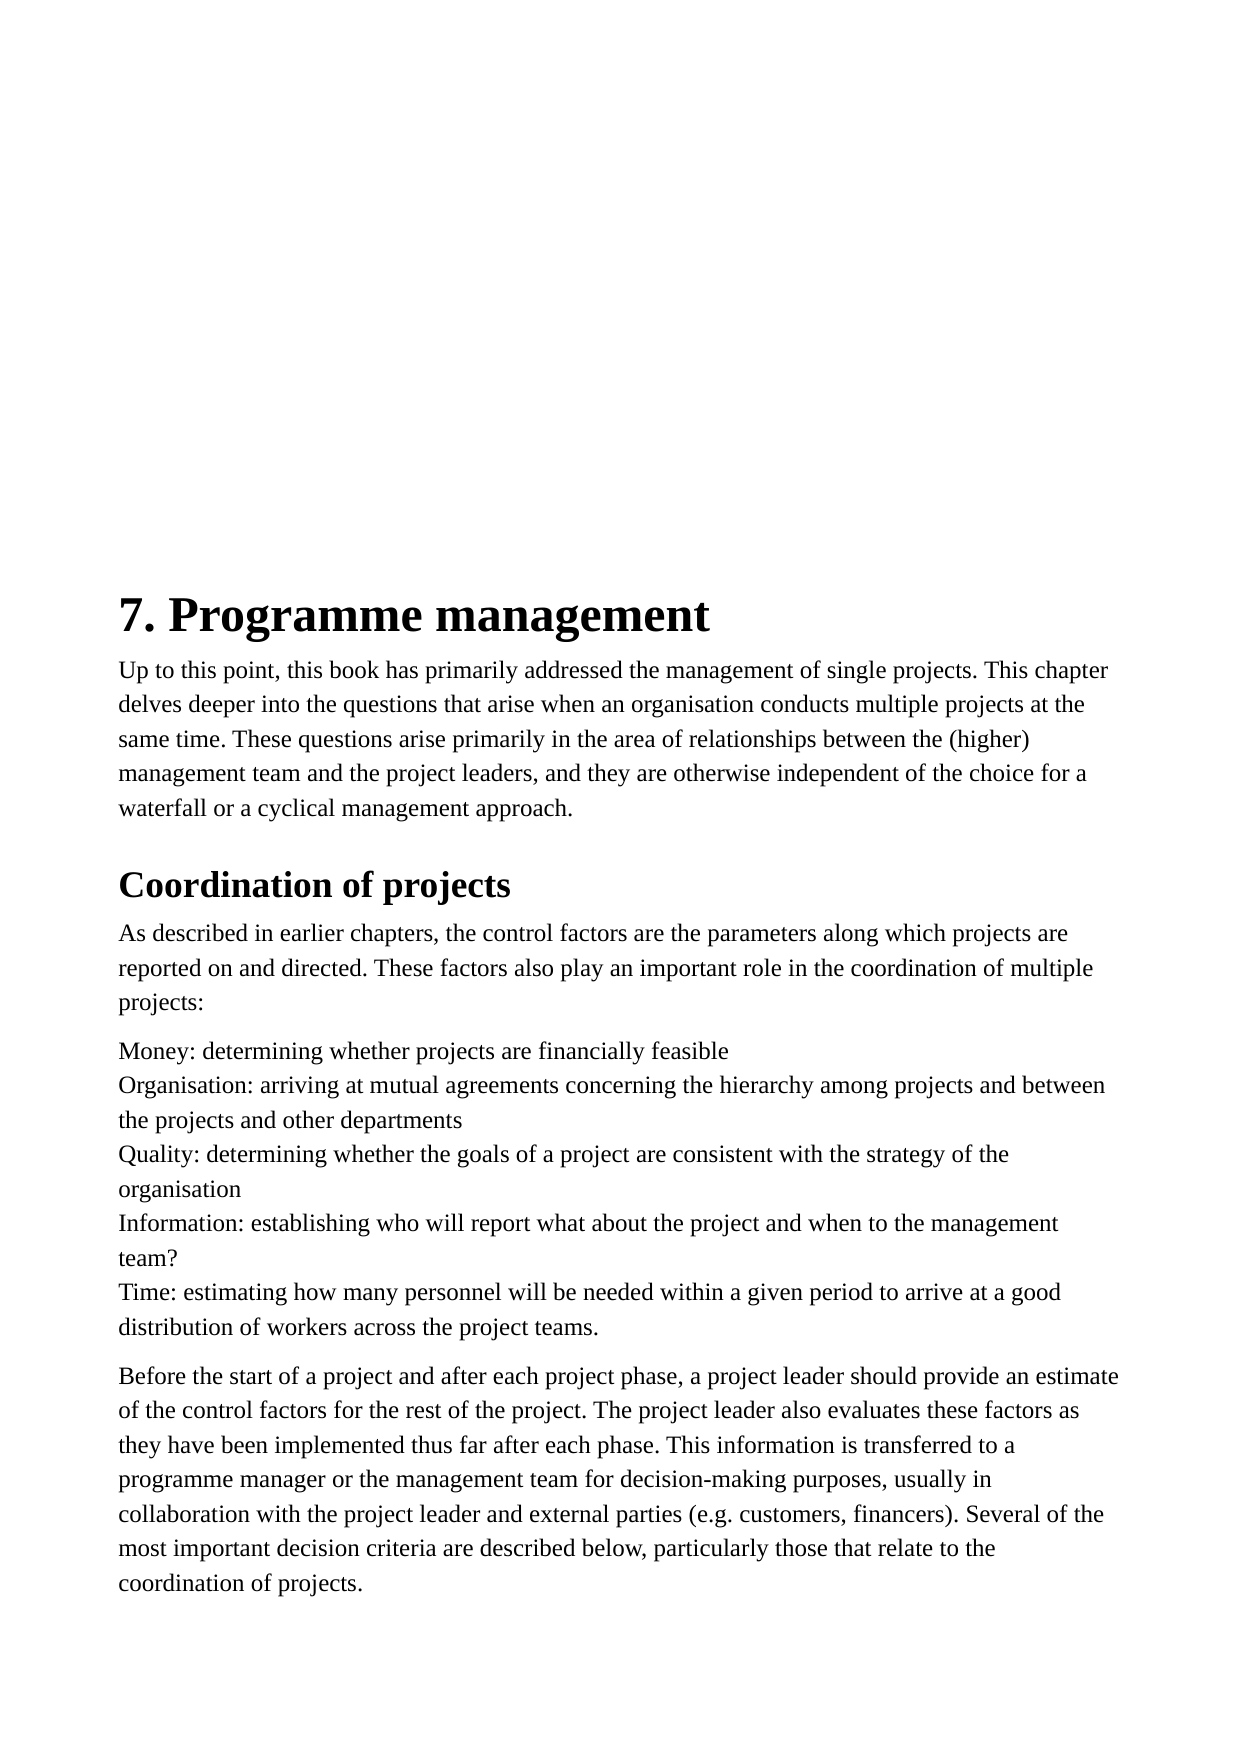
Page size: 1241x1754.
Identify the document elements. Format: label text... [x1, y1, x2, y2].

text Before the start of a project and after each project phase, a project leader should provide an estimate of the control factors for the rest of the project. The project leader also evaluates these factors as they have been implemented thus far after each phase. This information is transferred to a programme manager or the management team for decision-making purposes, usually in collaboration with the project leader and external parties (e.g. customers, financers). Several of the most important decision criteria are described below, particularly those that relate to the coordination of projects. [118, 1361, 1122, 1597]
text As described in earlier chapters, the control factors are the parameters along which projects are reported on and directed. These factors also play an important role in the coordination of multiple projects: [118, 918, 1122, 1016]
text Money: determining whether projects are financially feasible Organisation: arriving at mutual agreements concerning the hierarchy among projects and between the projects and other departments Quality: determining whether the goals of a project are consistent with the strategy of the organisation Information: establishing who will report what about the project and when to the management team? Time: estimating how many personnel will be needed within a given period to arrive at a good distribution of workers across the project teams. [118, 1036, 1122, 1341]
subtitle Coordination of projects [118, 862, 1122, 906]
subtitle 7. Programme management [118, 585, 1122, 642]
text Up to this point, this book has primarily addressed the management of single projects. This chapter delves deeper into the questions that arise when an organisation conducts multiple projects at the same time. These questions arise primarily in the area of relationships between the (higher) management team and the project leaders, and they are otherwise independent of the choice for a waterfall or a cyclical management approach. [118, 655, 1122, 821]
